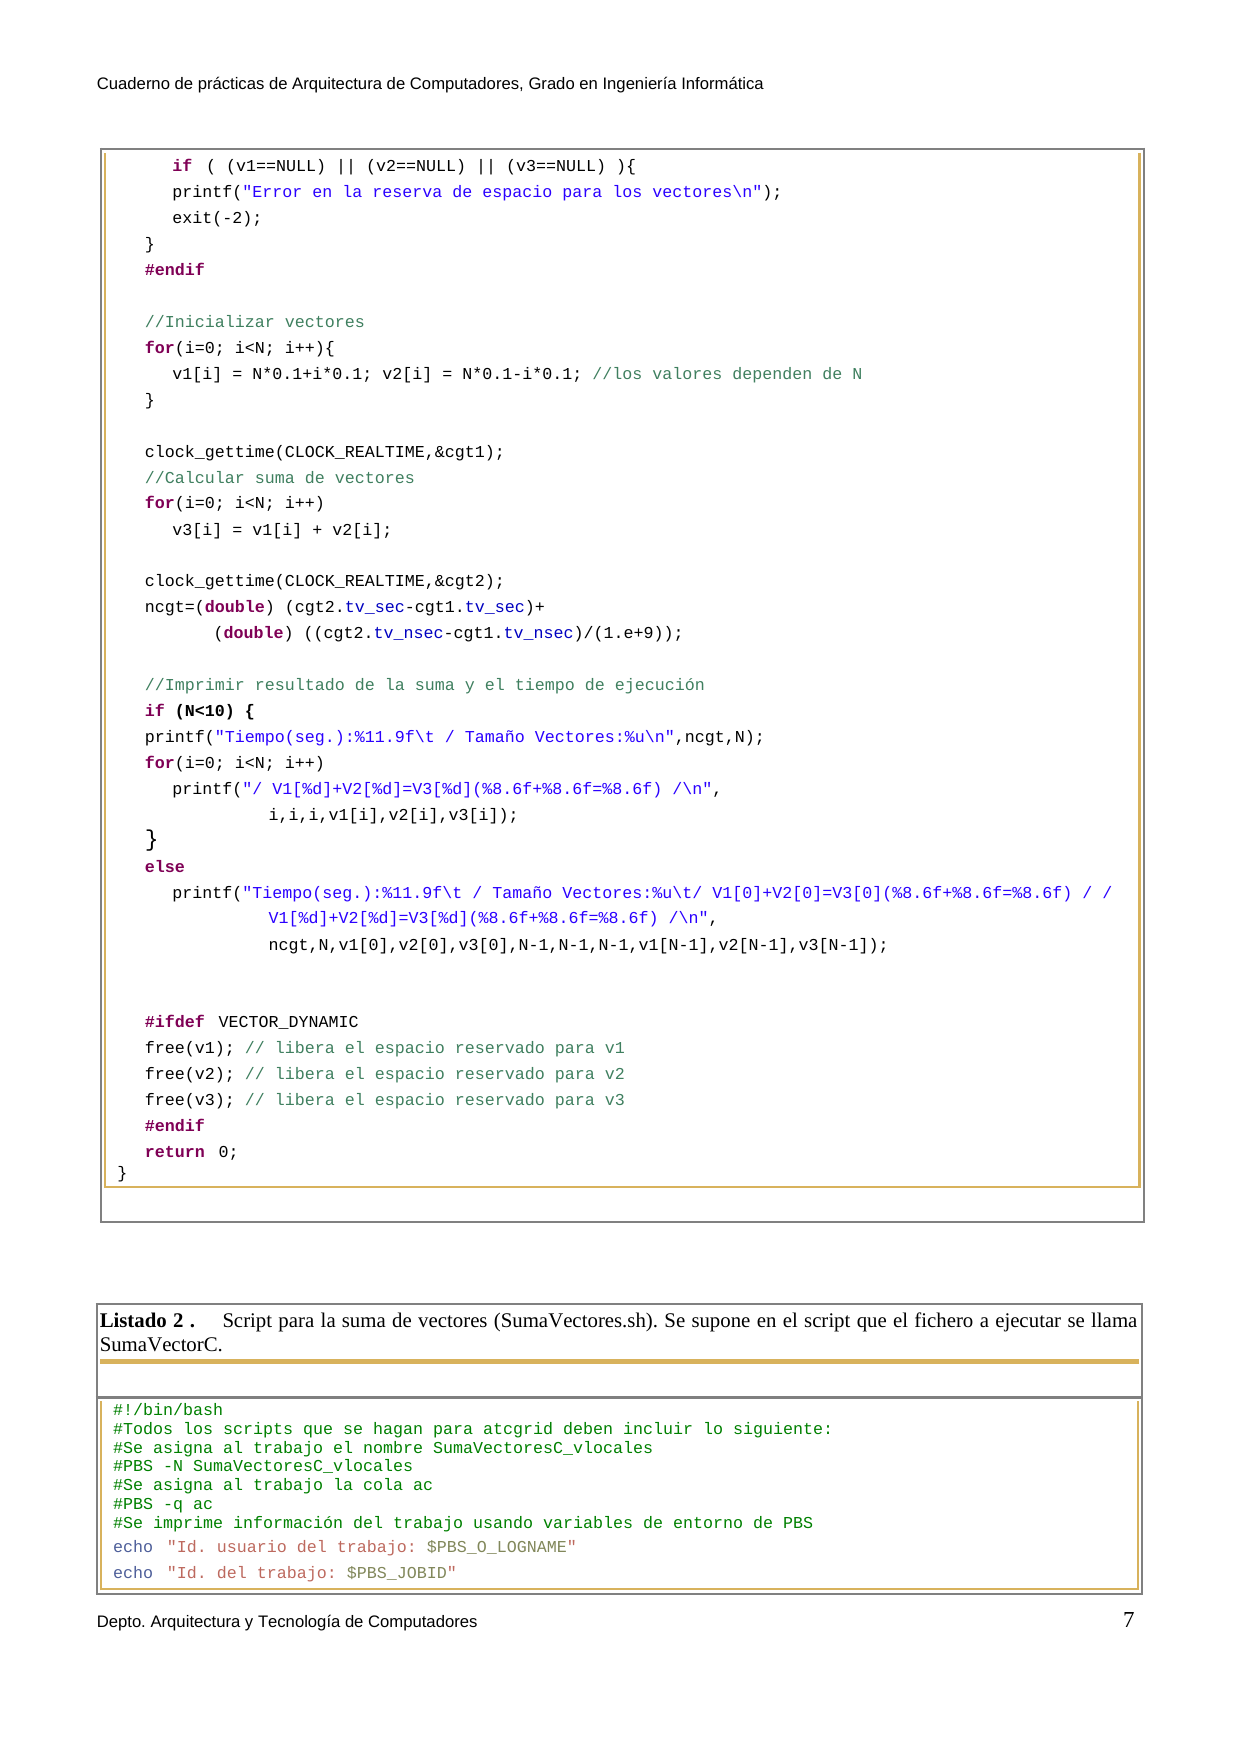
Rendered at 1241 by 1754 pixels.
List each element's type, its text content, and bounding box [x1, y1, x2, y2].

table_header Listado 2 . Script para la suma de vectores (SumaVectores.sh). Se supone en el script que el fichero a ejecutar se llama SumaVectorC. [98, 1305, 1141, 1396]
table_cell if ( (v1==NULL) || (v2==NULL) || (v3==NULL) ){ printf("Error en la reserva de espacio para los vectores\n"); exit(-2); } #endif //Inicializar vectores for(i=0; i<N; i++){ v1[i] = N*0.1+i*0.1; v2[i] = N*0.1-i*0.1; //los valores dependen de N } clock_gettime(CLOCK_REALTIME,&cgt1); //Calcular suma de vectores for(i=0; i<N; i++) v3[i] = v1[i] + v2[i]; clock_gettime(CLOCK_REALTIME,&cgt2); ncgt=(double) (cgt2.tv_sec-cgt1.tv_sec)+ (double) ((cgt2.tv_nsec-cgt1.tv_nsec)/(1.e+9)); //Imprimir resultado de la suma y el tiempo de ejecución if (N<10) { printf("Tiempo(seg.):%11.9f\t / Tamaño Vectores:%u\n",ncgt,N); for(i=0; i<N; i++) printf("/ V1[%d]+V2[%d]=V3[%d](%8.6f+%8.6f=%8.6f) /\n", i,i,i,v1[i],v2[i],v3[i]); } else printf("Tiempo(seg.):%11.9f\t / Tamaño Vectores:%u\t/ V1[0]+V2[0]=V3[0](%8.6f+%8.6f=%8.6f) / / V1[%d]+V2[%d]=V3[%d](%8.6f+%8.6f=%8.6f) /\n", ncgt,N,v1[0],v2[0],v3[0],N-1,N-1,N-1,v1[N-1],v2[N-1],v3[N-1]); #ifdef VECTOR_DYNAMIC free(v1); // libera el espacio reservado para v1 free(v2); // libera el espacio reservado para v2 free(v3); // libera el espacio reservado para v3 #endif return 0; } [102, 150, 1143, 1221]
table_cell #!/bin/bash #Todos los scripts que se hagan para atcgrid deben incluir lo siguiente: #Se asigna al trabajo el nombre SumaVectoresC_vlocales #PBS -N SumaVectoresC_vlocales #Se asigna al trabajo la cola ac #PBS -q ac #Se imprime información del trabajo usando variables de entorno de PBS echo "Id. usuario del trabajo: $PBS_O_LOGNAME" echo "Id. del trabajo: $PBS_JOBID" [98, 1399, 1141, 1593]
